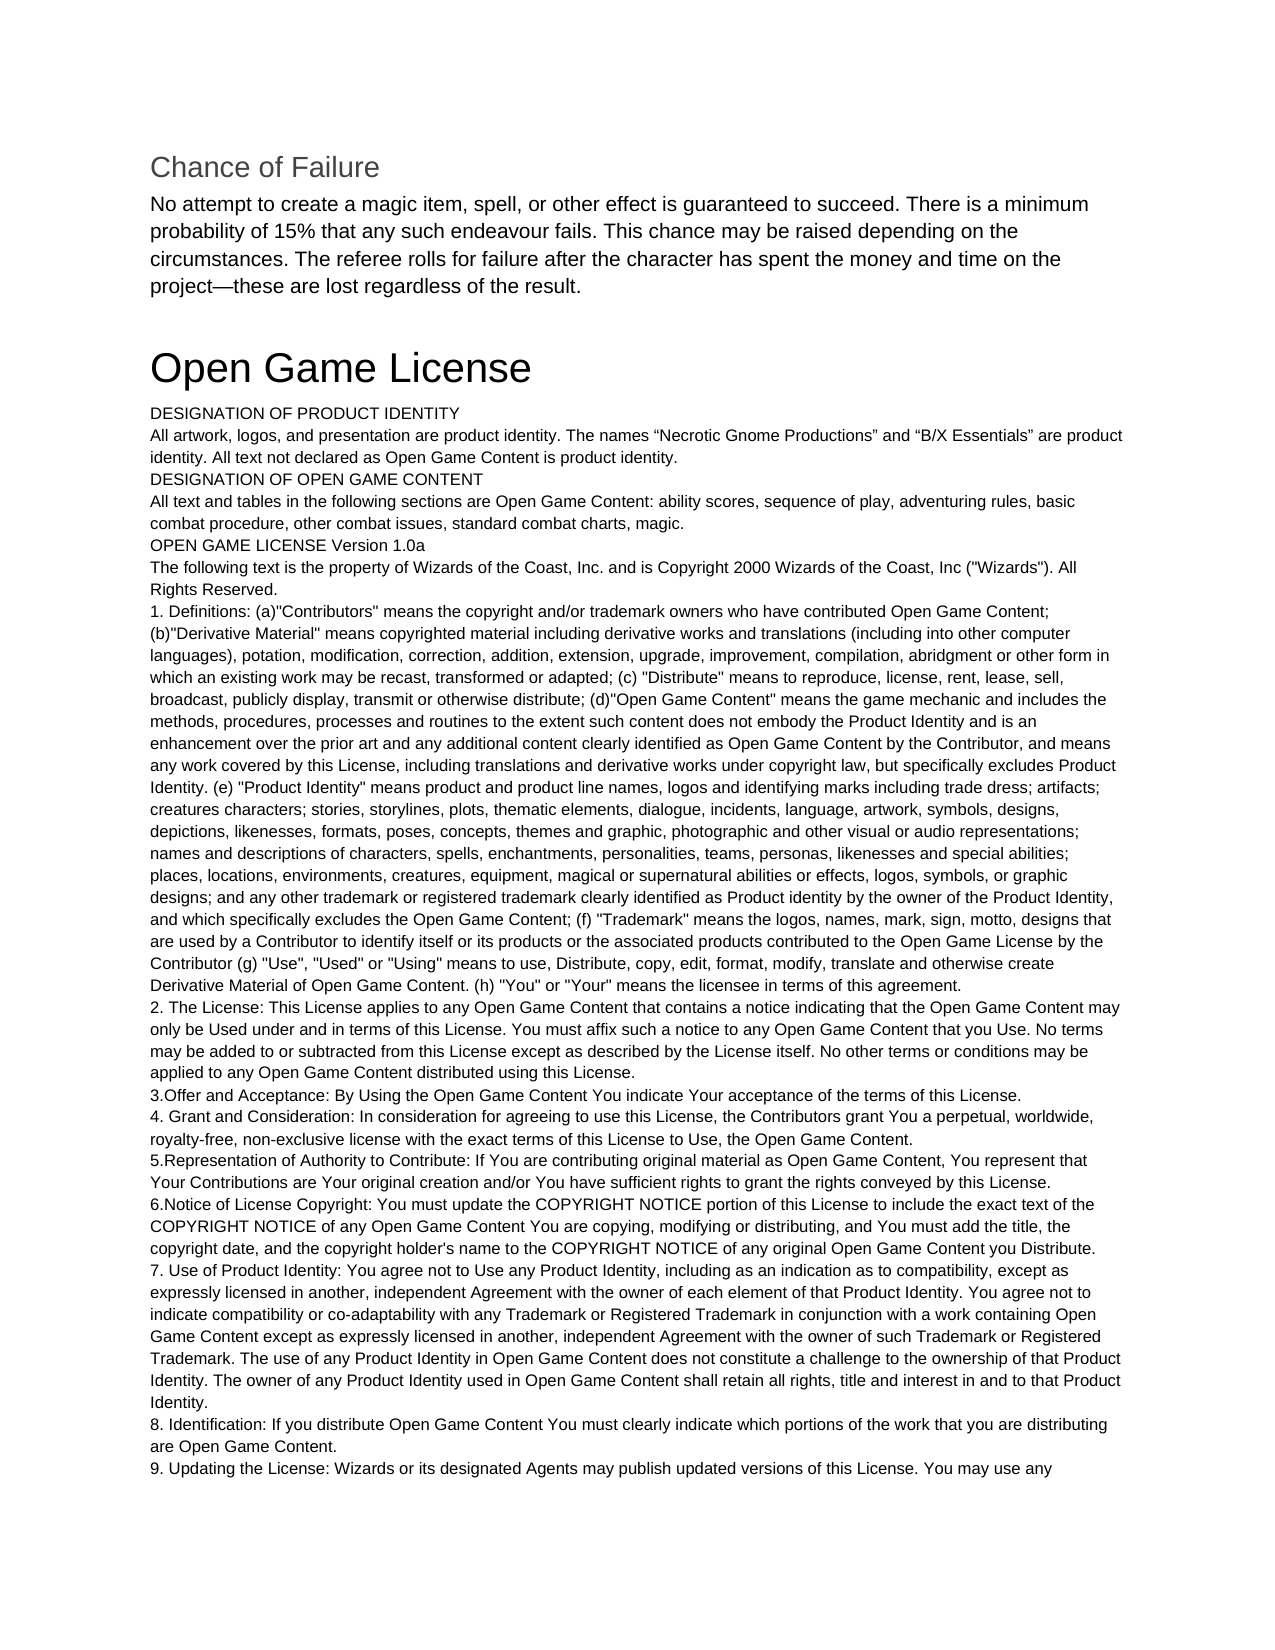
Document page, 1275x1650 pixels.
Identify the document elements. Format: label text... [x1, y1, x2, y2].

text 4. Grant and Consideration: In consideration for agreeing to use this License, the Contributors grant You a perpetual, worldwide, royalty-free, non-exclusive license with the exact terms of this License to Use, the Open Game Content. [150, 1107, 1125, 1148]
text DESIGNATION OF PRODUCT IDENTITY [150, 404, 1125, 423]
text 8. Identification: If you distribute Open Game Content You must clearly indicate which portions of the work that you are distributing are Open Game Content. [150, 1415, 1125, 1456]
text All text and tables in the following sections are Open Game Content: ability scores, sequence of play, adventuring rules, basic combat procedure, other combat issues, standard combat charts, magic. [150, 492, 1125, 533]
subtitle Chance of Failure [150, 150, 1125, 183]
text No attempt to create a magic item, spell, or other effect is guaranteed to succeed. There is a minimum probability of 15% that any such endeavour fails. This chance may be raised depending on the circumstances. The referee rolls for failure after the character has spent the money and time on the project—these are lost regardless of the result. [150, 192, 1125, 298]
text All artwork, logos, and presentation are product identity. The names “Necrotic Gnome Productions” and “B/X Essentials” are product identity. All text not declared as Open Game Content is product identity. [150, 426, 1125, 467]
subtitle Open Game License [150, 343, 1125, 391]
text DESIGNATION OF OPEN GAME CONTENT [150, 470, 1125, 489]
text 6.Notice of License Copyright: You must update the COPYRIGHT NOTICE portion of this License to include the exact text of the COPYRIGHT NOTICE of any Open Game Content You are copying, modifying or distributing, and You must add the title, the copyright date, and the copyright holder's name to the COPYRIGHT NOTICE of any original Open Game Content you Distribute. [150, 1195, 1125, 1258]
text 1. Definitions: (a)"Contributors" means the copyright and/or trademark owners who have contributed Open Game Content; (b)"Derivative Material" means copyrighted material including derivative works and translations (including into other computer languages), potation, modification, correction, addition, extension, upgrade, improvement, compilation, abridgment or other form in which an existing work may be recast, transformed or adapted; (c) "Distribute" means to reproduce, license, rent, lease, sell, broadcast, publicly display, transmit or otherwise distribute; (d)"Open Game Content" means the game mechanic and includes the methods, procedures, processes and routines to the extent such content does not embody the Product Identity and is an enhancement over the prior art and any additional content clearly identified as Open Game Content by the Contributor, and means any work covered by this License, including translations and derivative works under copyright law, but specifically excludes Product Identity. (e) "Product Identity" means product and product line names, logos and identifying marks including trade dress; artifacts; creatures characters; stories, storylines, plots, thematic elements, dialogue, incidents, language, artwork, symbols, designs, depictions, likenesses, formats, poses, concepts, themes and graphic, photographic and other visual or audio representations; names and descriptions of characters, spells, enchantments, personalities, teams, personas, likenesses and special abilities; places, locations, environments, creatures, equipment, magical or supernatural abilities or effects, logos, symbols, or graphic designs; and any other trademark or registered trademark clearly identified as Product identity by the owner of the Product Identity, and which specifically excludes the Open Game Content; (f) "Trademark" means the logos, names, mark, sign, motto, designs that are used by a Contributor to identify itself or its products or the associated products contributed to the Open Game License by the Contributor (g) "Use", "Used" or "Using" means to use, Distribute, copy, edit, format, modify, translate and otherwise create Derivative Material of Open Game Content. (h) "You" or "Your" means the licensee in terms of this agreement. [150, 602, 1125, 994]
text 5.Representation of Authority to Contribute: If You are contributing original material as Open Game Content, You represent that Your Contributions are Your original creation and/or You have sufficient rights to grant the rights conveyed by this License. [150, 1151, 1125, 1192]
text OPEN GAME LICENSE Version 1.0a [150, 536, 1125, 555]
text 9. Updating the License: Wizards or its designated Agents may publish updated versions of this License. You may use any [150, 1459, 1125, 1478]
text 2. The License: This License applies to any Open Game Content that contains a notice indicating that the Open Game Content may only be Used under and in terms of this License. You must affix such a notice to any Open Game Content that you Use. No terms may be added to or subtracted from this License except as described by the License itself. No other terms or conditions may be applied to any Open Game Content distributed using this License. [150, 997, 1125, 1082]
text 7. Use of Product Identity: You agree not to Use any Product Identity, including as an indication as to compatibility, except as expressly licensed in another, independent Agreement with the owner of each element of that Product Identity. You agree not to indicate compatibility or co-adaptability with any Trademark or Registered Trademark in conjunction with a work containing Open Game Content except as expressly licensed in another, independent Agreement with the owner of such Trademark or Registered Trademark. The use of any Product Identity in Open Game Content does not constitute a challenge to the ownership of that Product Identity. The owner of any Product Identity used in Open Game Content shall retain all rights, title and interest in and to that Product Identity. [150, 1261, 1125, 1412]
text 3.Offer and Acceptance: By Using the Open Game Content You indicate Your acceptance of the terms of this License. [150, 1085, 1125, 1104]
text The following text is the property of Wizards of the Coast, Inc. and is Copyright 2000 Wizards of the Coast, Inc ("Wizards"). All Rights Reserved. [150, 558, 1125, 599]
